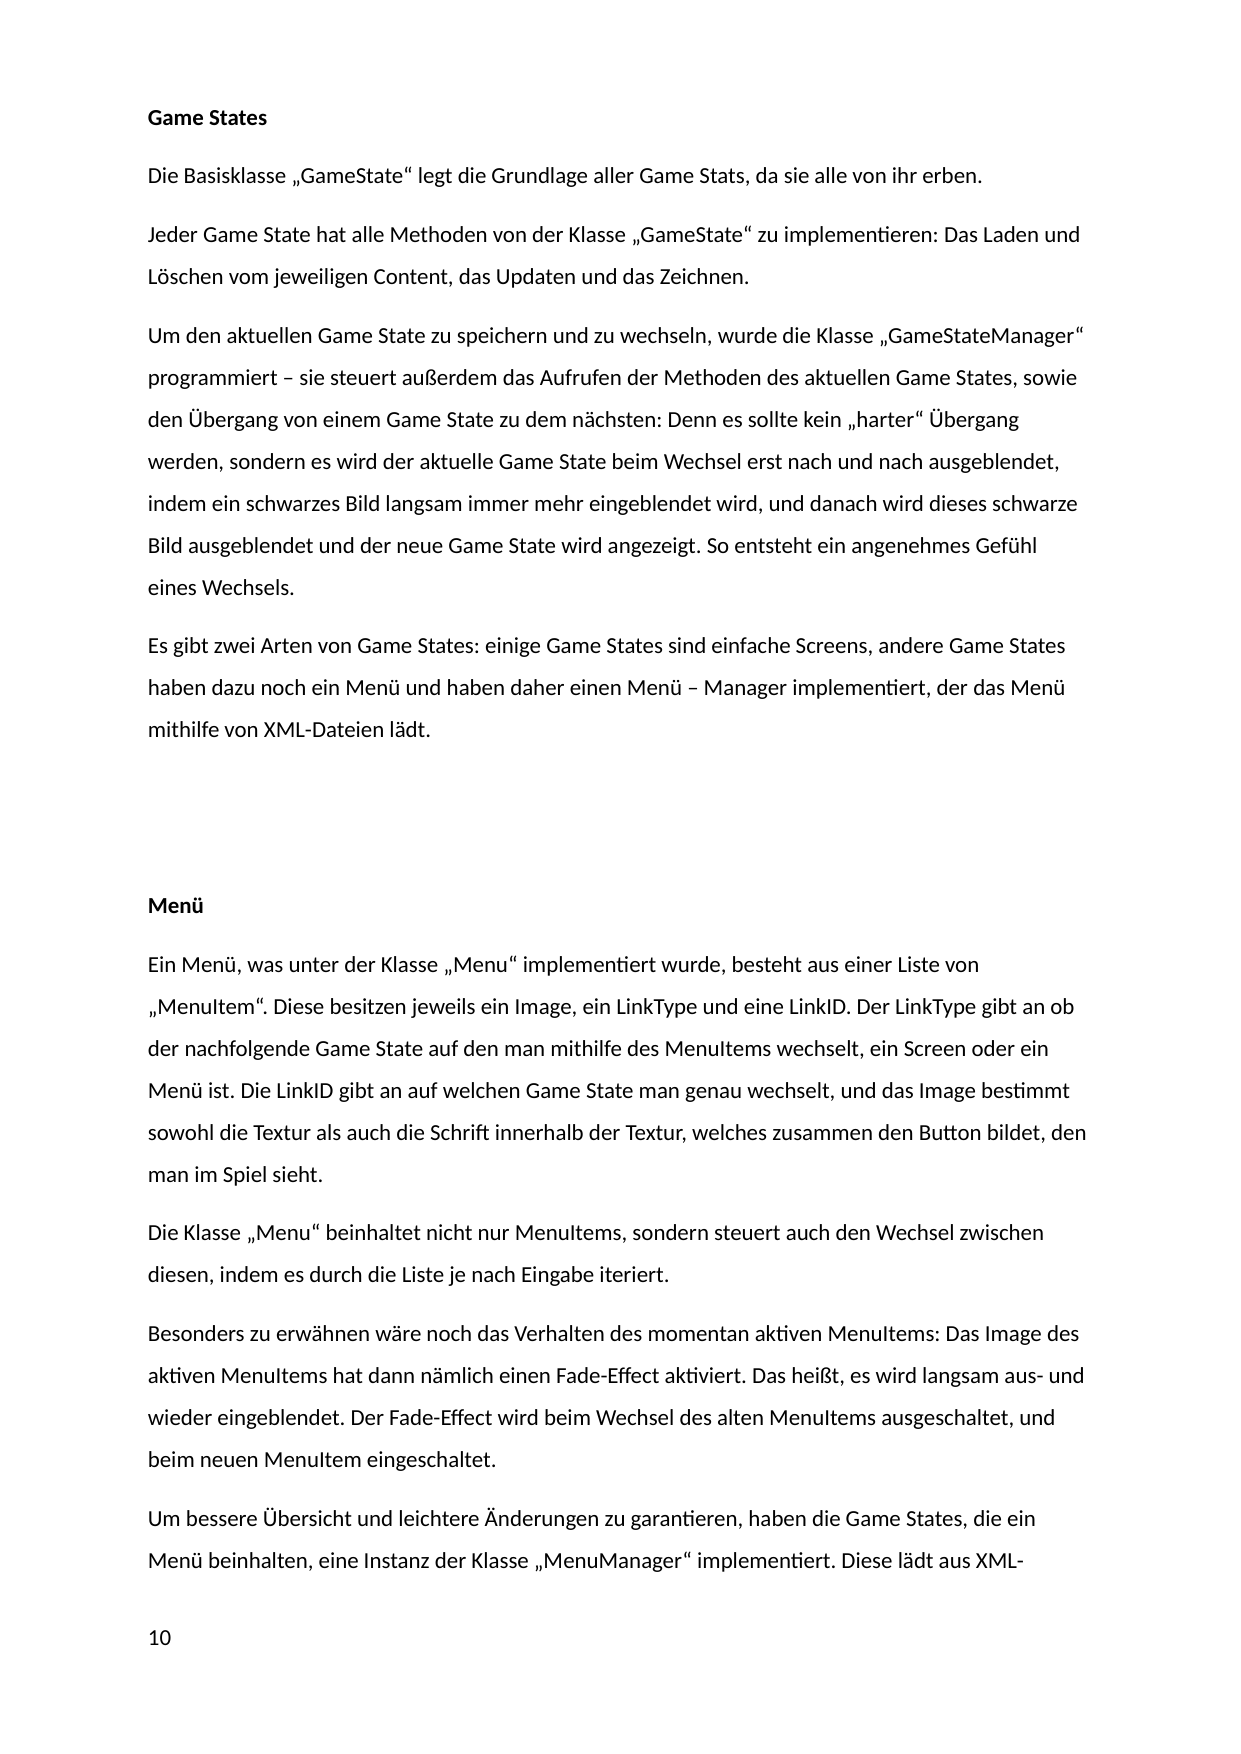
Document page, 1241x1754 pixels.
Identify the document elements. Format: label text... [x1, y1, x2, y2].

text Die Klasse „Menu“ beinhaltet nicht nur MenuItems, sondern steuert auch den Wechsel zwischen diesen, indem es durch die Liste je nach Eingabe iteriert. [148, 1218, 1093, 1288]
text Jeder Game State hat alle Methoden von der Klasse „GameState“ zu implementieren: Das Laden und Löschen vom jeweiligen Content, das Updaten und das Zeichnen. [148, 220, 1093, 290]
text Die Basisklasse „GameState“ legt die Grundlage aller Game Stats, da sie alle von ihr erben. [148, 162, 1093, 190]
text Um bessere Übersicht und leichtere Änderungen zu garantieren, haben die Game States, die ein Menü beinhalten, eine Instanz der Klasse „MenuManager“ implementiert. Diese lädt aus XML- [148, 1504, 1093, 1574]
text Besonders zu erwähnen wäre noch das Verhalten des momentan aktiven MenuItems: Das Image des aktiven MenuItems hat dann nämlich einen Fade-Effect aktiviert. Das heißt, es wird langsam aus- und wieder eingeblendet. Der Fade-Effect wird beim Wechsel des alten MenuItems ausgeschaltet, und beim neuen MenuItem eingeschaltet. [148, 1319, 1093, 1473]
text Game States [148, 103, 1093, 131]
text Menü [148, 891, 1093, 919]
text Ein Menü, was unter der Klasse „Menu“ implementiert wurde, besteht aus einer Liste von „MenuItem“. Diese besitzen jeweils ein Image, ein LinkType und eine LinkID. Der LinkType gibt an ob der nachfolgende Game State auf den man mithilfe des MenuItems wechselt, ein Screen oder ein Menü ist. Die LinkID gibt an auf welchen Game State man genau wechselt, und das Image bestimmt sowohl die Textur als auch die Schrift innerhalb der Textur, welches zusammen den Button bildet, den man im Spiel sieht. [148, 950, 1093, 1188]
text Um den aktuellen Game State zu speichern und zu wechseln, wurde die Klasse „GameStateManager“ programmiert – sie steuert außerdem das Aufrufen der Methoden des aktuellen Game States, sowie den Übergang von einem Game State zu dem nächsten: Denn es sollte kein „harter“ Übergang werden, sondern es wird der aktuelle Game State beim Wechsel erst nach und nach ausgeblendet, indem ein schwarzes Bild langsam immer mehr eingeblendet wird, und danach wird dieses schwarze Bild ausgeblendet und der neue Game State wird angezeigt. So entsteht ein angenehmes Gefühl eines Wechsels. [148, 321, 1093, 601]
text Es gibt zwei Arten von Game States: einige Game States sind einfache Screens, andere Game States haben dazu noch ein Menü und haben daher einen Menü – Manager implementiert, der das Menü mithilfe von XML-Dateien lädt. [148, 631, 1093, 743]
